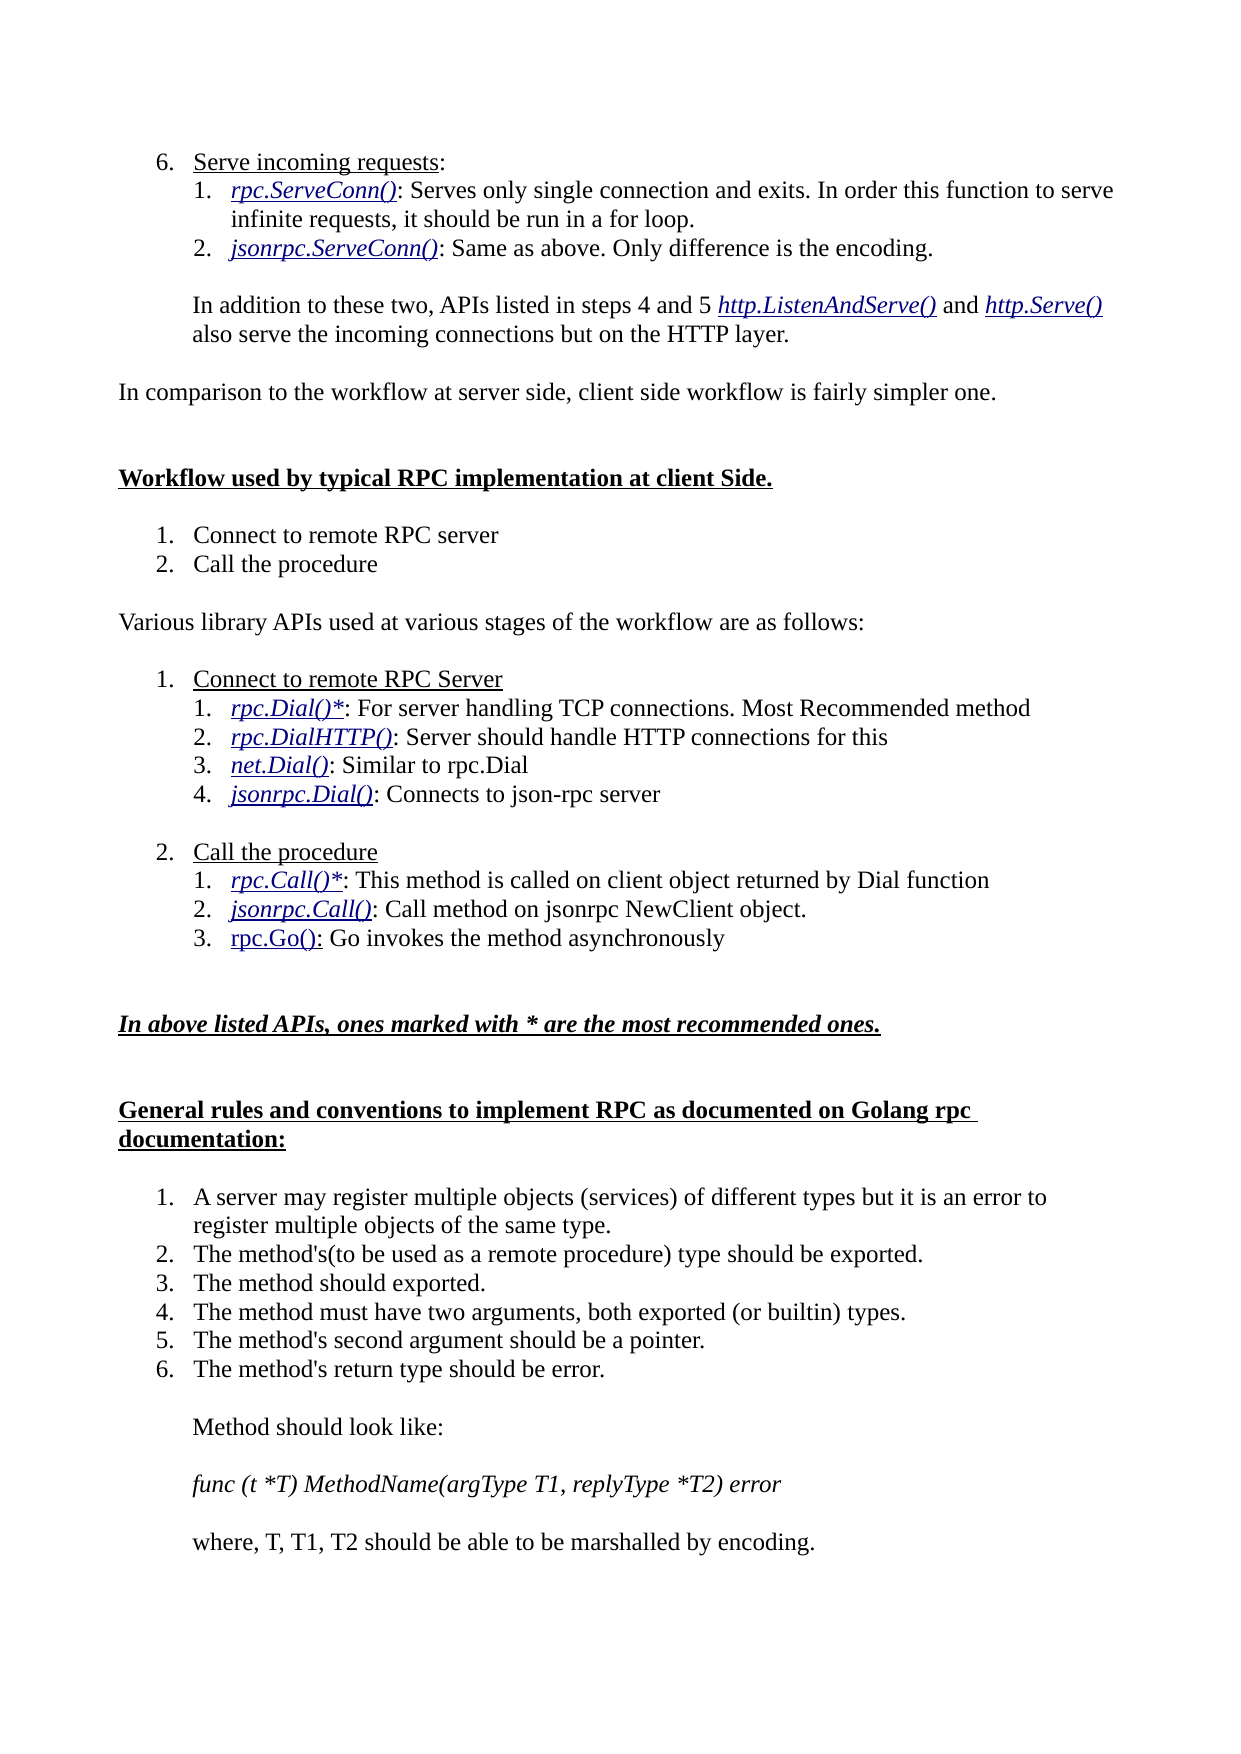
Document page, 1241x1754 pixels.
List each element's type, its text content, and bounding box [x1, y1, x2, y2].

list rpc.DialHTTP(): Server should handle HTTP connections for this [193, 722, 1122, 751]
text In comparison to the workflow at server side, client side workflow is fairly simpler one. [118, 377, 1122, 406]
list The method's return type should be error. [156, 1354, 1122, 1383]
text General rules and conventions to implement RPC as documented on Golang rpc documentation: [118, 1096, 1122, 1153]
list Serve incoming requests: [156, 147, 1122, 176]
text Workflow used by typical RPC implementation at client Side. [118, 463, 1122, 492]
text Method should look like: [118, 1412, 1122, 1441]
list Call the procedure [156, 837, 1122, 866]
list A server may register multiple objects (services) of different types but it is an error to register multiple objects of the same type. [156, 1182, 1122, 1239]
text where, T, T1, T2 should be able to be marshalled by encoding. [118, 1527, 1122, 1556]
list rpc.ServeConn(): Serves only single connection and exits. In order this function to serve infinite requests, it should be run in a for loop. [193, 176, 1122, 233]
list Call the procedure [156, 549, 1122, 578]
list The method's second argument should be a pointer. [156, 1326, 1122, 1354]
text In above listed APIs, ones marked with * are the most recommended ones. [118, 1009, 1122, 1038]
list jsonrpc.Call(): Call method on jsonrpc NewClient object. [193, 894, 1122, 923]
list The method's(to be used as a remote procedure) type should be exported. [156, 1239, 1122, 1268]
list rpc.Dial()*: For server handling TCP connections. Most Recommended method [193, 693, 1122, 722]
list 4. jsonrpc.Dial(): Connects to json-rpc server [156, 779, 1122, 808]
text func (t *T) MethodName(argType T1, replyType *T2) error [118, 1469, 1122, 1498]
text Various library APIs used at various stages of the workflow are as follows: [118, 607, 1122, 636]
list net.Dial(): Similar to rpc.Dial [193, 751, 1122, 779]
list Connect to remote RPC Server [156, 664, 1122, 693]
list The method should exported. [156, 1268, 1122, 1297]
list rpc.Go(): Go invokes the method asynchronously [193, 923, 1122, 952]
list Connect to remote RPC server [156, 521, 1122, 549]
list The method must have two arguments, both exported (or builtin) types. [156, 1297, 1122, 1326]
list jsonrpc.ServeConn(): Same as above. Only difference is the encoding. [193, 233, 1122, 262]
list rpc.Call()*: This method is called on client object returned by Dial function [193, 866, 1122, 894]
text In addition to these two, APIs listed in steps 4 and 5 http.ListenAndServe() and http.Serve() also serve the incoming connections but on the HTTP layer. [118, 291, 1122, 348]
